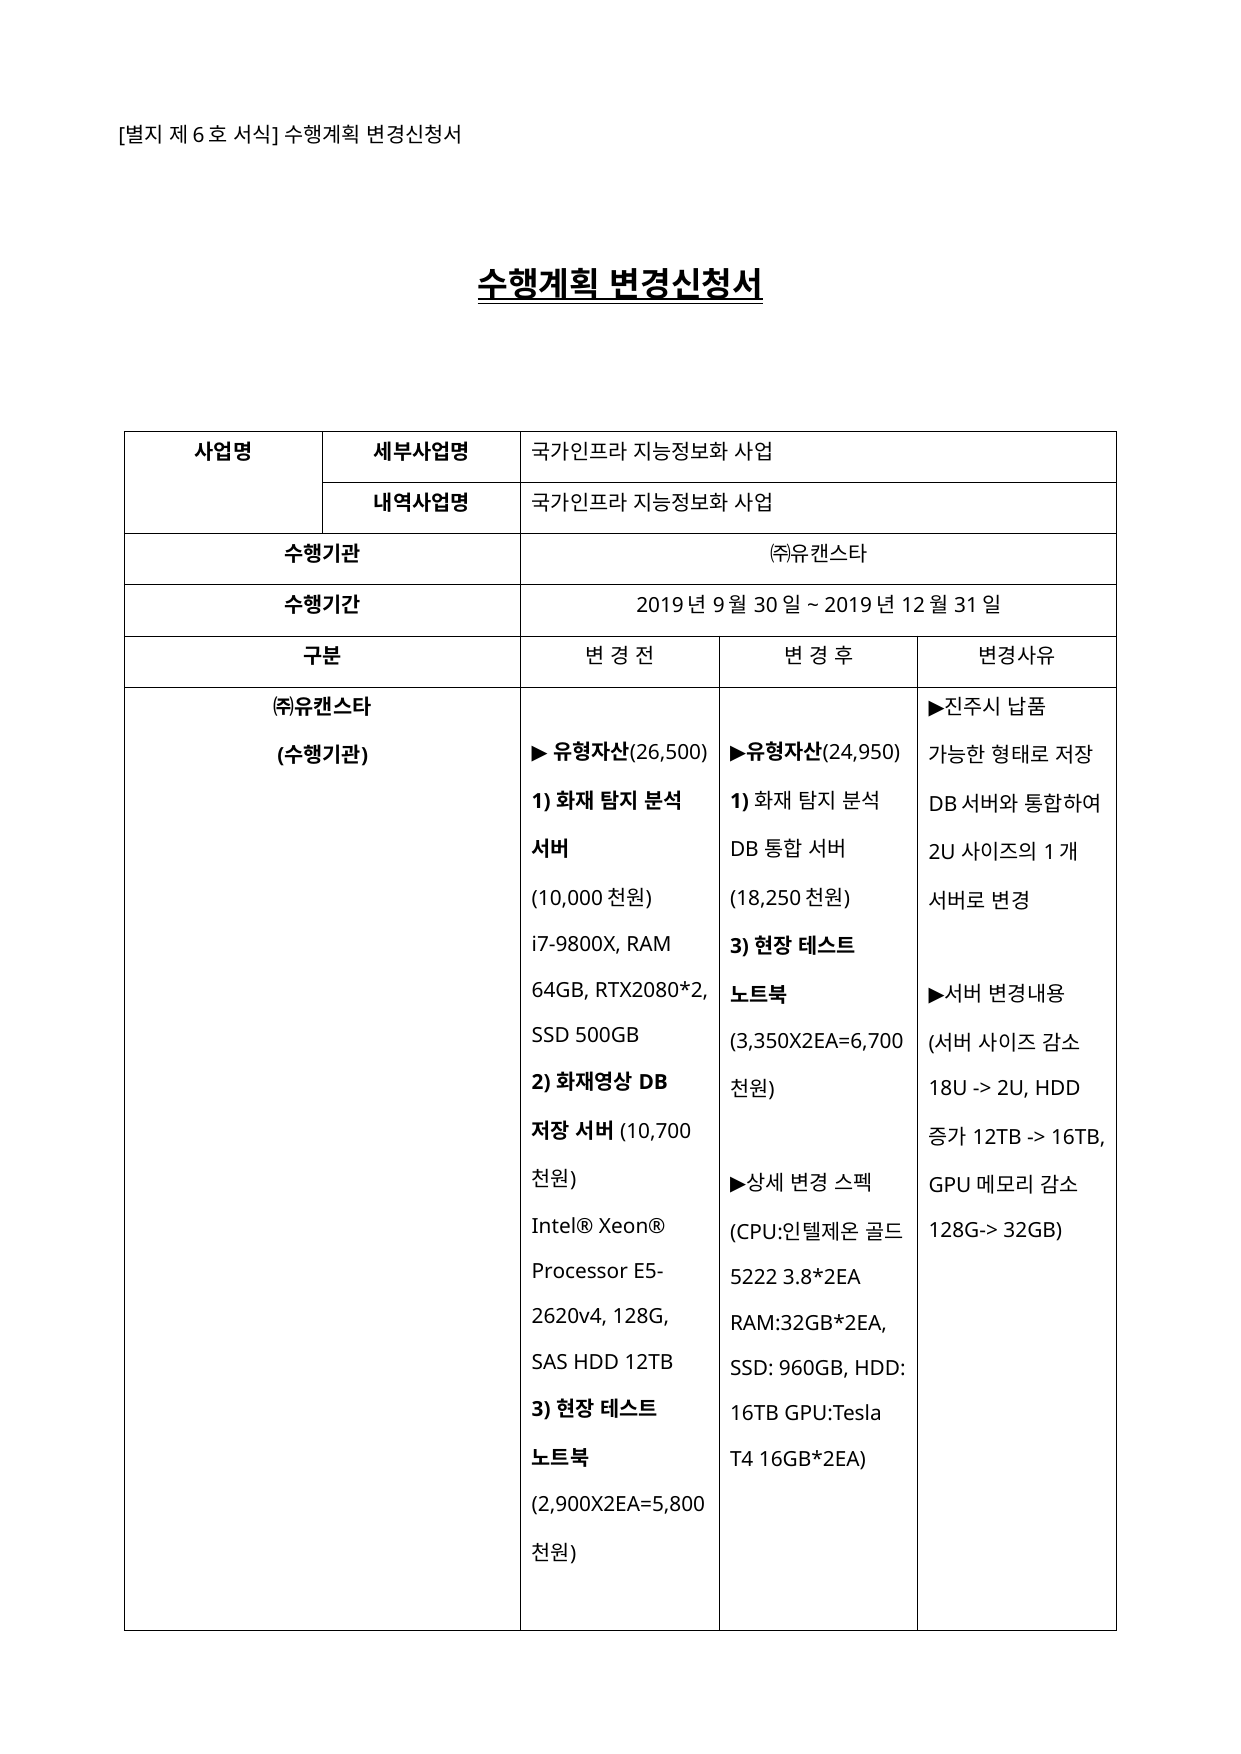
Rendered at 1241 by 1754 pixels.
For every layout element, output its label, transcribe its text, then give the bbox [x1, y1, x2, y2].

table_cell ▶진주시 납품 가능한 형태로 저장 DB서버와 통합하여 2U 사이즈의 1개 서버로 변경 ▶서버 변경내용 (서버 사이즈 감소 18U -> 2U, HDD 증가 12TB -> 16TB, GPU 메모리 감소 128G-> 32GB) [918, 688, 1116, 1630]
text 수행계획 변경신청서 [118, 257, 1122, 306]
table_cell 구분 [125, 637, 520, 687]
table_cell 수행기관 [125, 534, 520, 584]
table_cell 수행기간 [125, 585, 520, 636]
table_cell ▶유형자산(24,950) 1) 화재 탐지 분석 DB 통합 서버(18,250천원) 3) 현장 테스트 노트북 (3,350X2EA=6,700천원) ▶상세 변경 스펙 (CPU:인텔제온 골드5222 3.8*2EA RAM:32GB*2EA, SSD: 960GB, HDD: 16TB GPU:Tesla T4 16GB*2EA) [720, 688, 917, 1630]
table_header 세부사업명 [323, 432, 520, 482]
table_cell ▶ 유형자산(26,500) 1) 화재 탐지 분석 서버 (10,000천원) i7-9800X, RAM 64GB, RTX2080*2, SSD 500GB 2) 화재영상 DB 저장 서버 (10,700천원) Intel® Xeon® Processor E5-2620v4, 128G, SAS HDD 12TB 3) 현장 테스트 노트북 (2,900X2EA=5,800천원) [521, 688, 719, 1630]
table_cell ㈜유캔스타 (수행기관) [125, 688, 520, 1630]
table_header 국가인프라 지능정보화 사업 [521, 432, 1116, 482]
table_cell 내역사업명 [323, 483, 520, 533]
table_cell 변경사유 [918, 637, 1116, 687]
table_cell 변 경 전 [521, 637, 719, 687]
table_header 사업명 [125, 432, 322, 533]
table_cell 변 경 후 [720, 637, 917, 687]
table_cell ㈜유캔스타 [521, 534, 1116, 584]
table_cell 국가인프라 지능정보화 사업 [521, 483, 1116, 533]
text [별지 제6호 서식] 수행계획 변경신청서 [118, 118, 1122, 148]
table_cell 2019년 9월 30일 ~ 2019년 12월 31일 [521, 585, 1116, 636]
